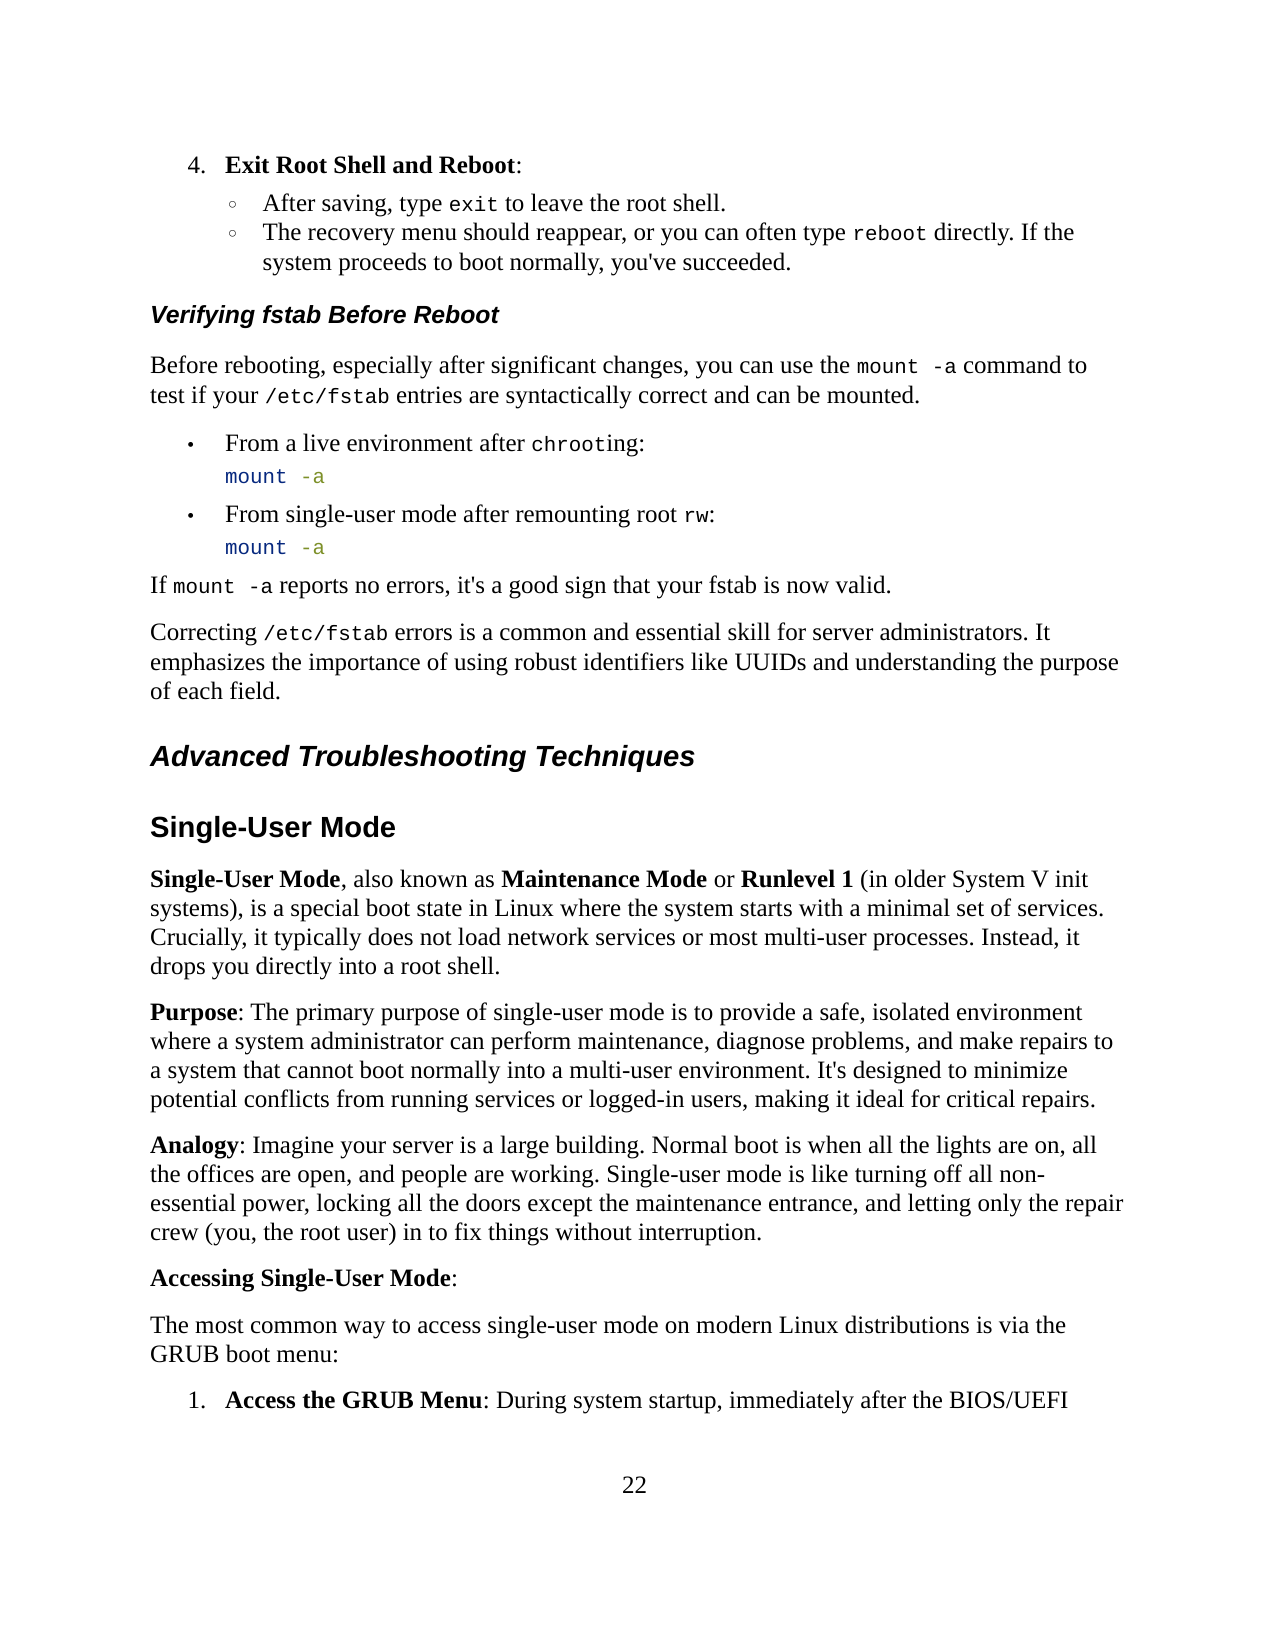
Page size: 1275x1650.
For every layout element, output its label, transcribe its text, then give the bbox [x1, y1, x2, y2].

subtitle Verifying fstab Before Reboot [150, 301, 1125, 329]
list Access the GRUB Menu: During system startup, immediately after the BIOS/UEFI [187, 1385, 1125, 1414]
text Purpose: The primary purpose of single-user mode is to provide a safe, isolated environment where a system administrator can perform maintenance, diagnose problems, and make repairs to a system that cannot boot normally into a multi-user environment. It's designed to minimize potential conflicts from running services or logged-in users, making it ideal for critical repairs. [150, 997, 1125, 1112]
text The most common way to access single-user mode on modern Linux distributions is via the GRUB boot menu: [150, 1310, 1125, 1367]
text Accessing Single-User Mode: [150, 1263, 1125, 1292]
list mount -a [187, 537, 1125, 561]
subtitle Advanced Troubleshooting Techniques [150, 738, 1125, 772]
text Correcting /etc/fstab errors is a common and essential skill for server administrators. It emphasizes the importance of using robust identifiers like UUIDs and understanding the purpose of each field. [150, 617, 1125, 704]
text Before rebooting, especially after significant changes, you can use the mount -a command to test if your /etc/fstab entries are syntactically correct and can be mounted. [150, 351, 1125, 410]
list Exit Root Shell and Reboot: [187, 150, 1125, 179]
list From single-user mode after remounting root rw: [187, 499, 1125, 528]
list After saving, type exit to leave the root shell. [225, 188, 1125, 217]
text If mount -a reports no errors, it's a good sign that your fstab is now valid. [150, 570, 1125, 599]
subtitle Single-User Mode [150, 809, 1125, 843]
list The recovery menu should reappear, or you can often type reboot directly. If the system proceeds to boot normally, you've succeeded. [225, 217, 1125, 276]
list From a live environment after chrooting: [187, 428, 1125, 457]
text Single-User Mode, also known as Maintenance Mode or Runlevel 1 (in older System V init systems), is a special boot state in Linux where the system starts with a minimal set of services. Crucially, it typically does not load network services or most multi-user processes. Instead, it drops you directly into a root shell. [150, 864, 1125, 979]
text Analogy: Imagine your server is a large building. Normal boot is when all the lights are on, all the offices are open, and people are working. Single-user mode is like turning off all non-essential power, locking all the doors except the maintenance entrance, and letting only the repair crew (you, the root user) in to fix things without interruption. [150, 1130, 1125, 1245]
list mount -a [187, 466, 1125, 490]
